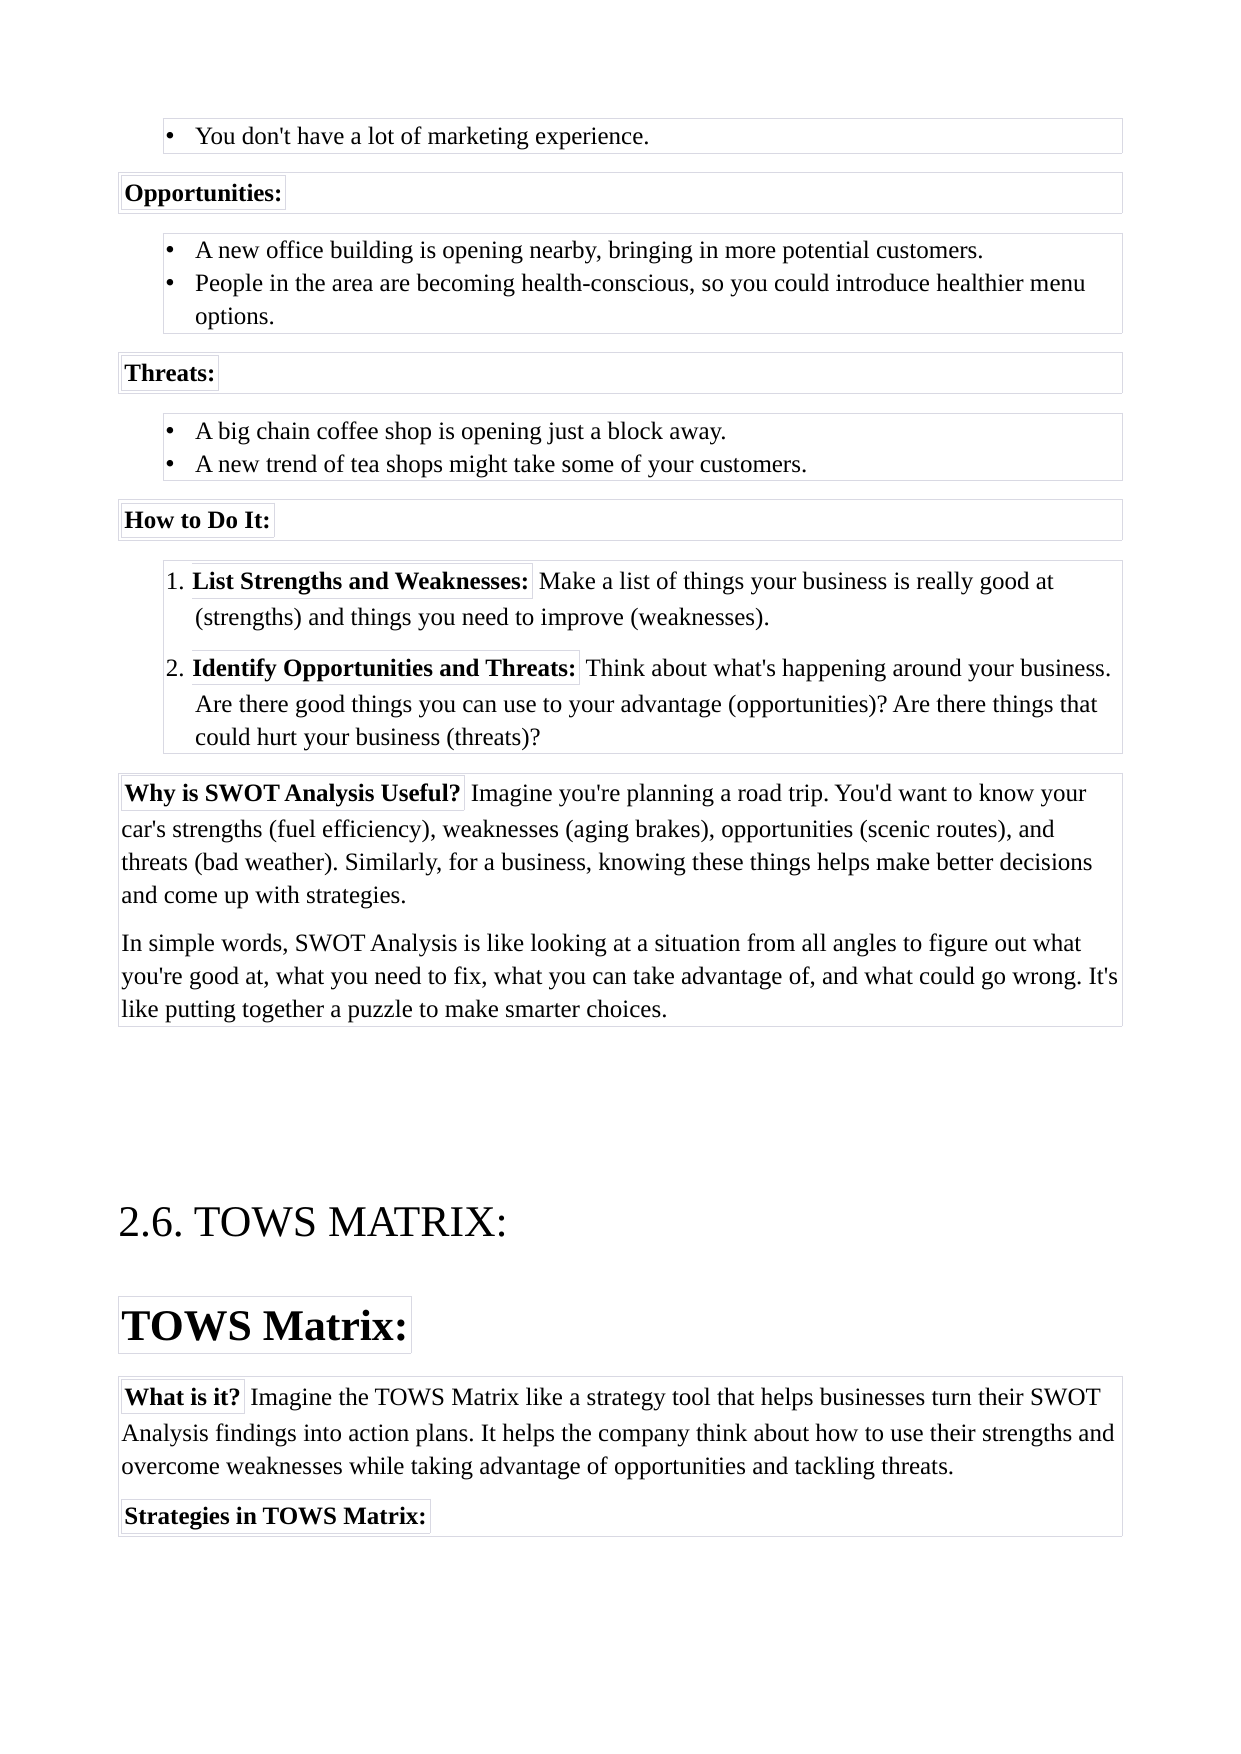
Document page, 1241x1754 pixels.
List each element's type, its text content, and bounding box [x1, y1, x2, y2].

list List Strengths and Weaknesses: Make a list of things your business is really good at (strengths) and things you need to improve (weaknesses). [164, 561, 1122, 631]
list People in the area are becoming health-conscious, so you could introduce healthier menu options. [164, 265, 1122, 333]
text 2.6. TOWS MATRIX: [118, 1196, 1122, 1246]
text Opportunities: [119, 173, 1122, 213]
text In simple words, SWOT Analysis is like looking at a situation from all angles to figure out what you're good at, what you need to fix, what you can take advantage of, and what could go wrong. It's like putting together a puzzle to make smarter choices. [119, 925, 1122, 1026]
text Threats: [119, 353, 1122, 393]
text What is it? Imagine the TOWS Matrix like a strategy tool that helps businesses turn their SWOT Analysis findings into action plans. It helps the company think about how to use their strengths and overcome weaknesses while taking advantage of opportunities and tackling threats. [119, 1377, 1122, 1479]
list A new trend of tea shops might take some of your customers. [164, 446, 1122, 480]
list A new office building is opening nearby, bringing in more potential customers. [164, 234, 1122, 264]
list You don't have a lot of marketing experience. [164, 119, 1122, 153]
list Identify Opportunities and Threats: Think about what's happening around your business. Are there good things you can use to your advantage (opportunities)? Are there things that could hurt your business (threats)? [164, 647, 1122, 753]
text Strategies in TOWS Matrix: [119, 1495, 1122, 1536]
list A big chain coffee shop is opening just a block away. [164, 414, 1122, 444]
text How to Do It: [119, 500, 1122, 540]
text TOWS Matrix: [119, 1297, 411, 1353]
text Why is SWOT Analysis Useful? Imagine you're planning a road trip. You'd want to know your car's strengths (fuel efficiency), weaknesses (aging brakes), opportunities (scenic routes), and threats (bad weather). Similarly, for a business, knowing these things helps make better decisions and come up with strategies. [119, 774, 1122, 909]
text [412, 1296, 1122, 1353]
